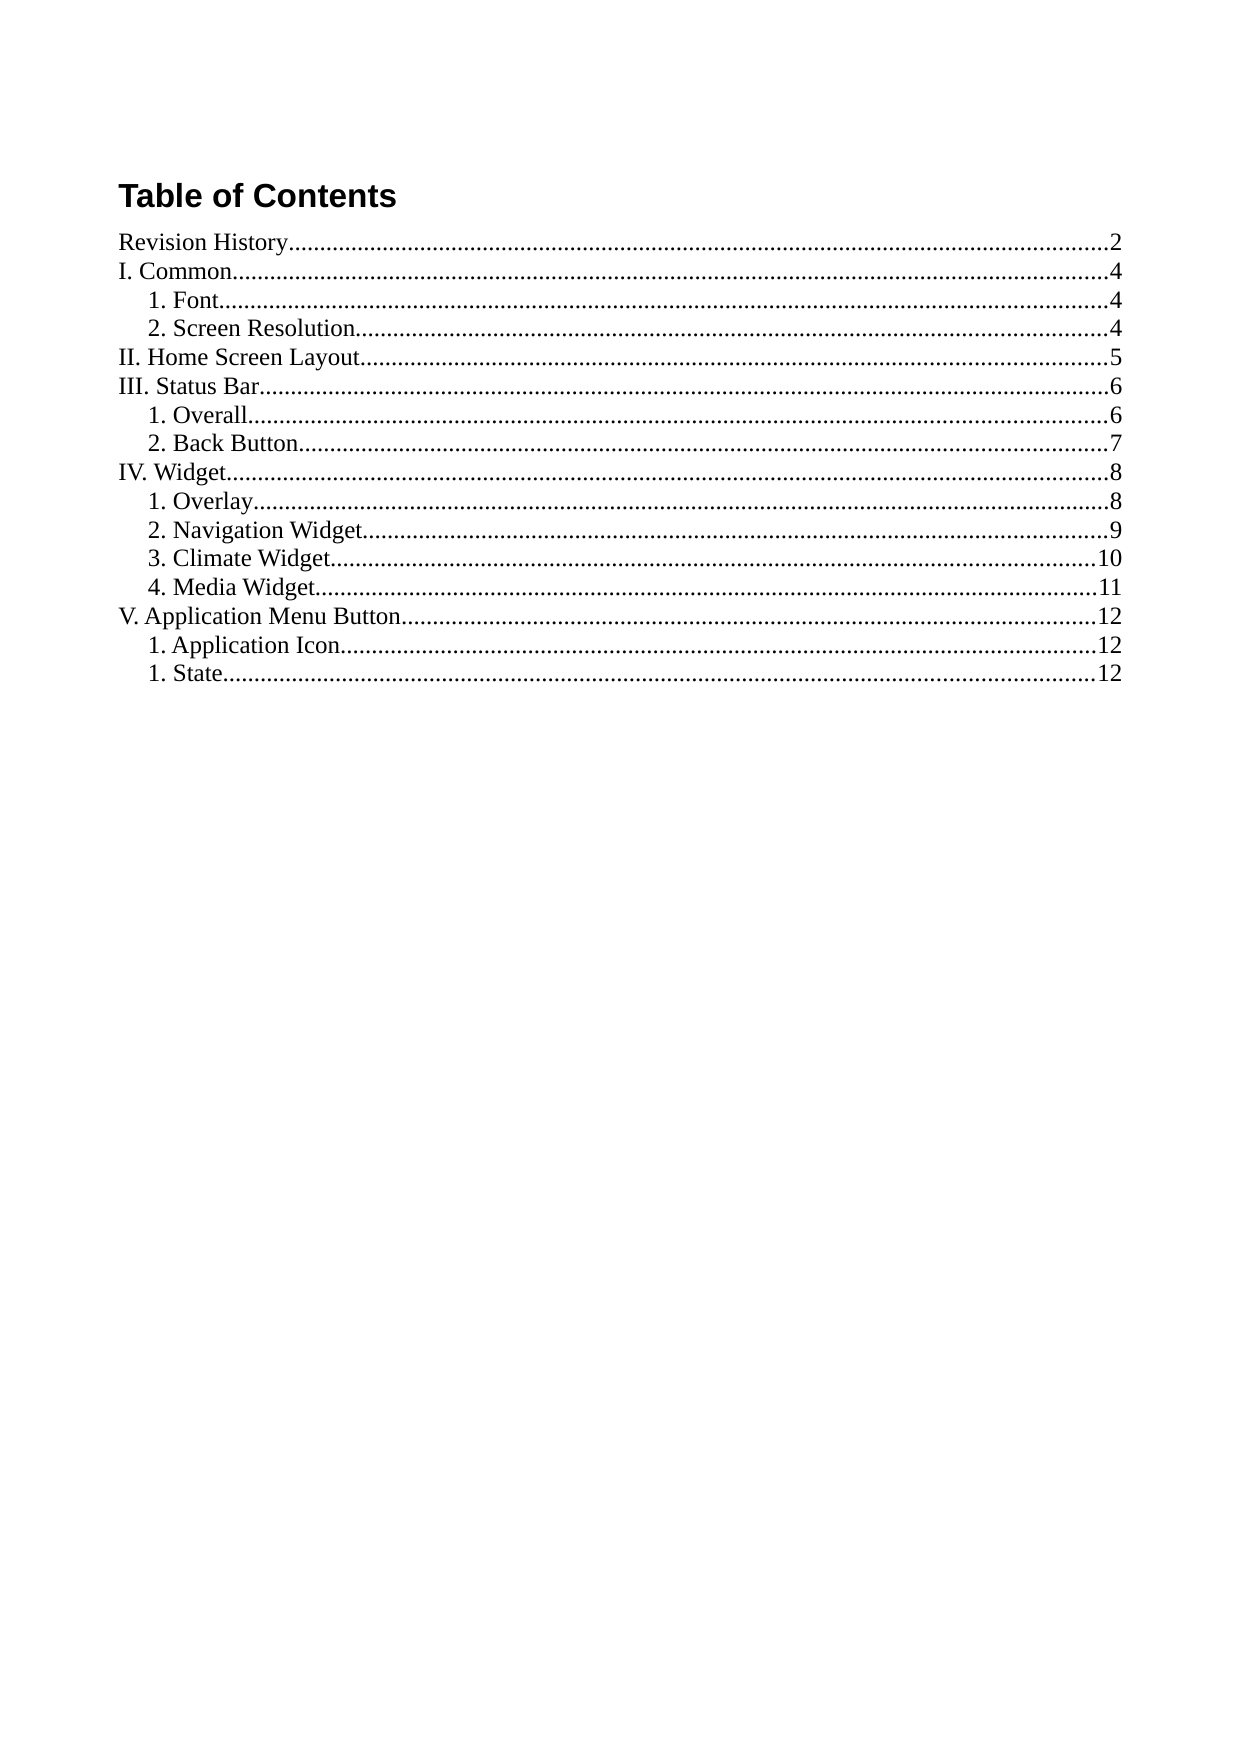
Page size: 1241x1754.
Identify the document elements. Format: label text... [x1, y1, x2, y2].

text Revision History 2 [118, 227, 1122, 256]
text V. Application Menu Button 12 [118, 601, 1122, 630]
text 1. State 12 [148, 658, 1122, 687]
text 1. Font 4 [148, 285, 1122, 313]
text III. Status Bar 6 [118, 371, 1122, 400]
subtitle Table of Contents [118, 176, 1122, 215]
text I. Common 4 [118, 256, 1122, 285]
text 2. Navigation Widget 9 [148, 515, 1122, 543]
text 1. Overall 6 [148, 400, 1122, 428]
text 2. Screen Resolution 4 [148, 313, 1122, 342]
text 1. Overlay 8 [148, 486, 1122, 515]
text II. Home Screen Layout 5 [118, 342, 1122, 371]
text 3. Climate Widget 10 [148, 543, 1122, 572]
text 4. Media Widget 11 [148, 572, 1122, 601]
text 1. Application Icon 12 [148, 630, 1122, 658]
text 2. Back Button 7 [148, 428, 1122, 457]
text IV. Widget 8 [118, 457, 1122, 486]
